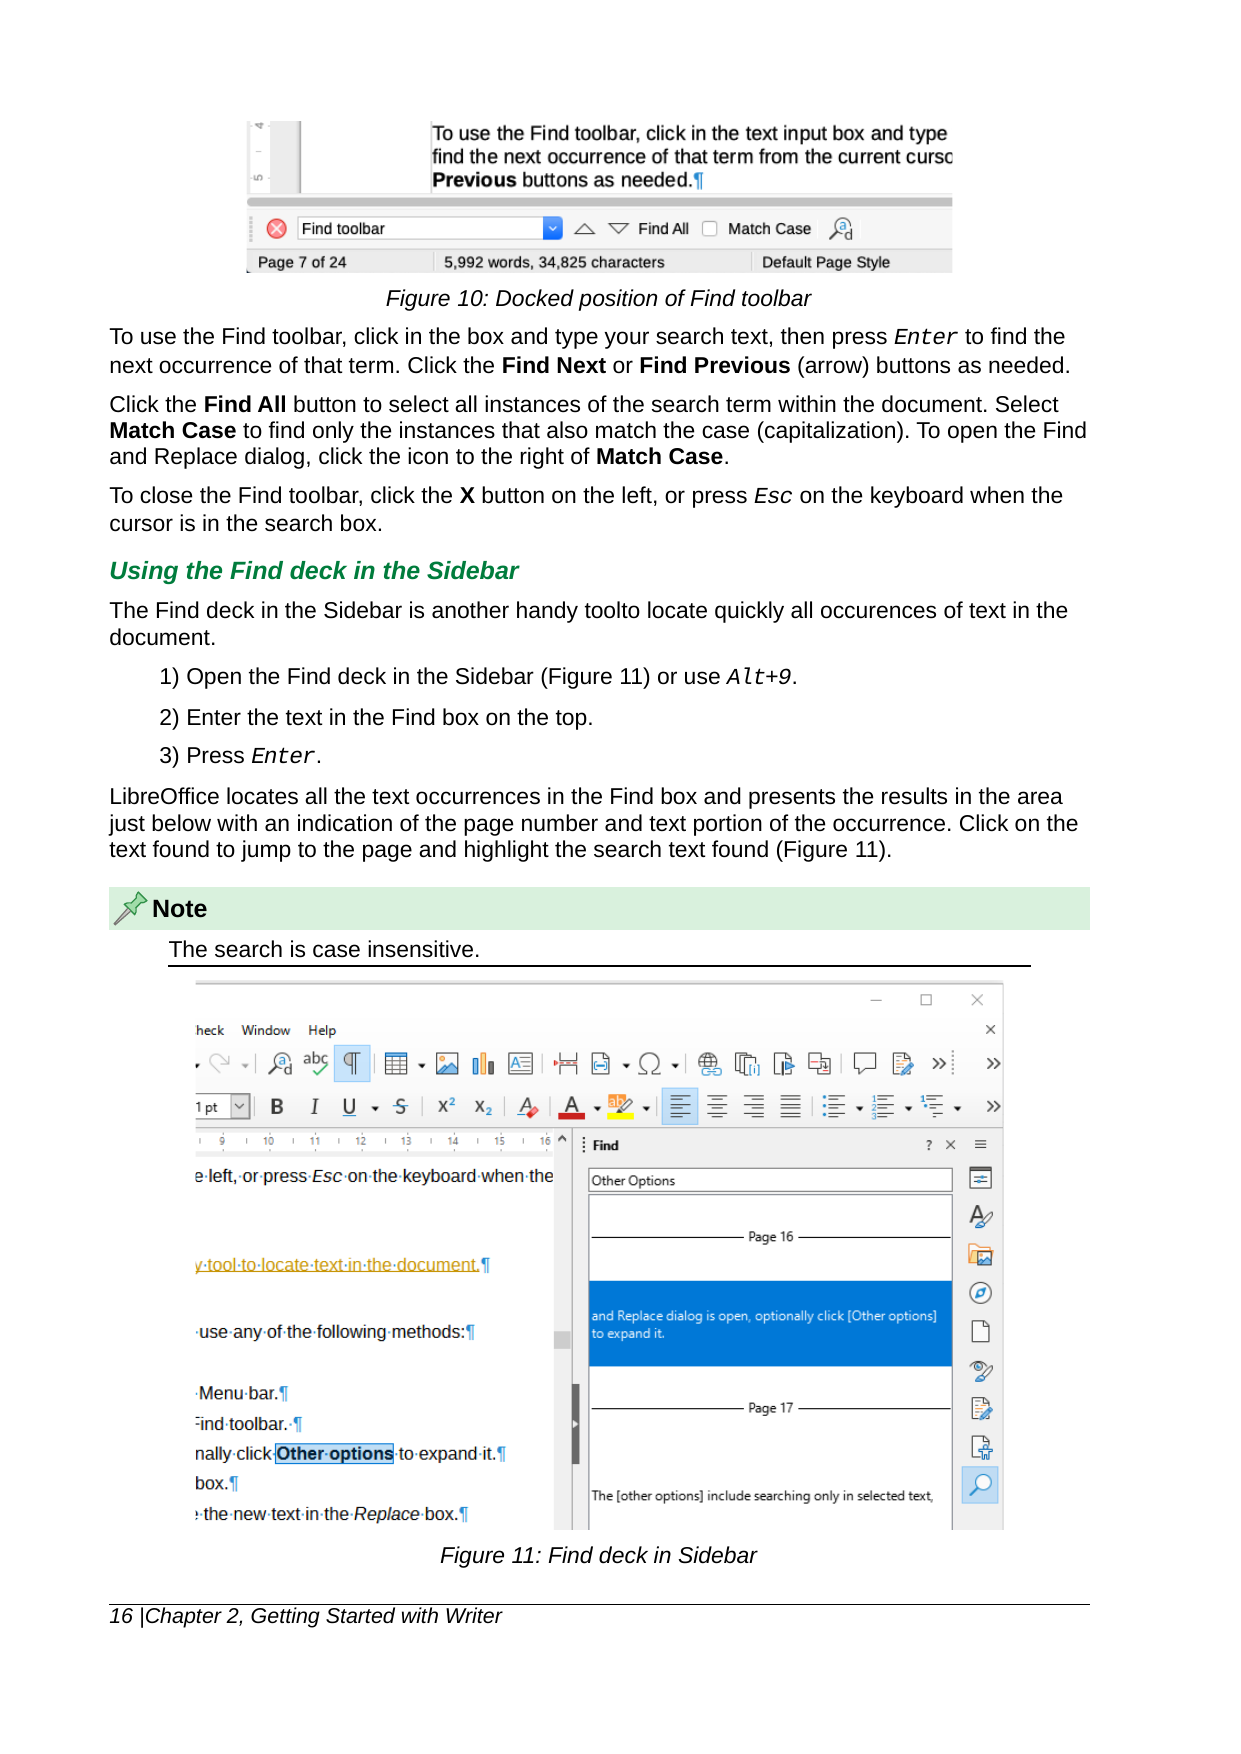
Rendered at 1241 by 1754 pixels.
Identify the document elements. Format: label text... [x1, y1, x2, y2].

text To close the Find toolbar, click the X button on the left, or press Esc on the keyboard when the cursor is in the search box. [109, 482, 1090, 537]
list Enter the text in the Find box on the top. [186, 703, 1090, 730]
list Press Enter. [186, 742, 1090, 771]
list Open the Find deck in the Sidebar (Figure 11) or use Alt+9. [186, 663, 1090, 691]
text LibreOffice locates all the text occurrences in the Find box and presents the results in the area just below with an indication of the page number and text portion of the occurrence. Click on the text found to jump to the page and highlight the search text found (Figure 11). [109, 783, 1090, 862]
text Figure 11: Find deck in Sidebar [195, 1542, 1003, 1568]
picture [246, 121, 953, 273]
text Click the Find All button to select all instances of the search term within the document. Select Match Case to find only the instances that also match the case (capitalization). To open the Find and Replace dialog, click the icon to the right of Match Case. [109, 391, 1090, 469]
text The search is case insensitive. [168, 936, 1031, 965]
subtitle Using the Find deck in the Sidebar [109, 556, 1090, 585]
text To use the Find toolbar, click in the box and type your search text, then press Enter to find the next occurrence of that term. Click the Find Next or Find Previous (arrow) buttons as needed. [109, 323, 1090, 378]
subtitle Note [109, 887, 1090, 930]
list The Find deck in the Sidebar is another handy toolto locate quickly all occurences of text in the document. [109, 597, 1090, 650]
picture [195, 980, 1004, 1530]
text Figure 10: Docked position of Find toolbar [247, 284, 952, 311]
